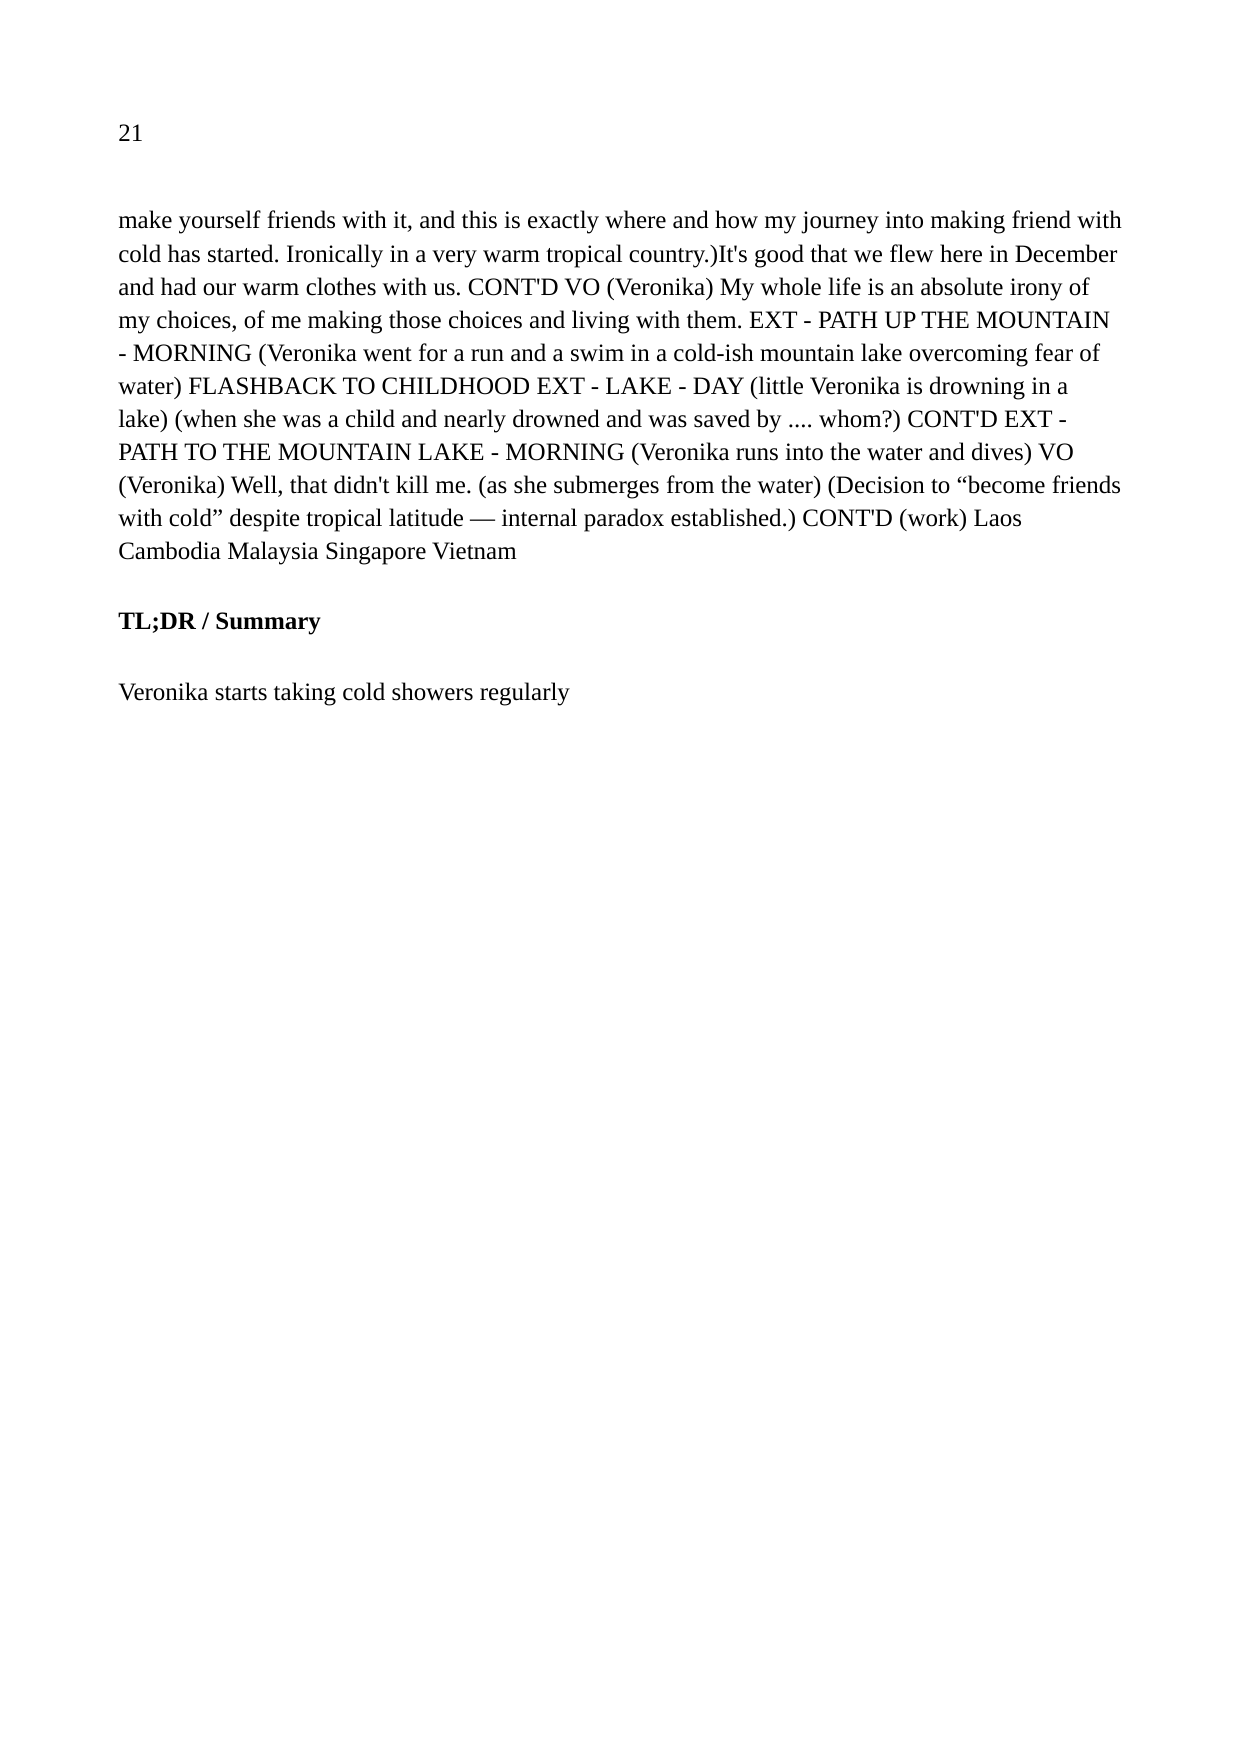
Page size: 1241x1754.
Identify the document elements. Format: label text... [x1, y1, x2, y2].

text TL;DR / Summary [118, 606, 1122, 635]
text make yourself friends with it, and this is exactly where and how my journey into making friend with cold has started. Ironically in a very warm tropical country.)It's good that we flew here in December and had our warm clothes with us. CONT'D VO (Veronika) My whole life is an absolute irony of my choices, of me making those choices and living with them. EXT - PATH UP THE MOUNTAIN - MORNING (Veronika went for a run and a swim in a cold-ish mountain lake overcoming fear of water) FLASHBACK TO CHILDHOOD EXT - LAKE - DAY (little Veronika is drowning in a lake) (when she was a child and nearly drowned and was saved by .... whom?) CONT'D EXT - PATH TO THE MOUNTAIN LAKE - MORNING (Veronika runs into the water and dives) VO (Veronika) Well, that didn't kill me. (as she submerges from the water) (Decision to “become friends with cold” despite tropical latitude — internal paradox established.) CONT'D (work) Laos Cambodia Malaysia Singapore Vietnam [118, 206, 1122, 564]
text Veronika starts taking cold showers regularly [118, 677, 1122, 706]
